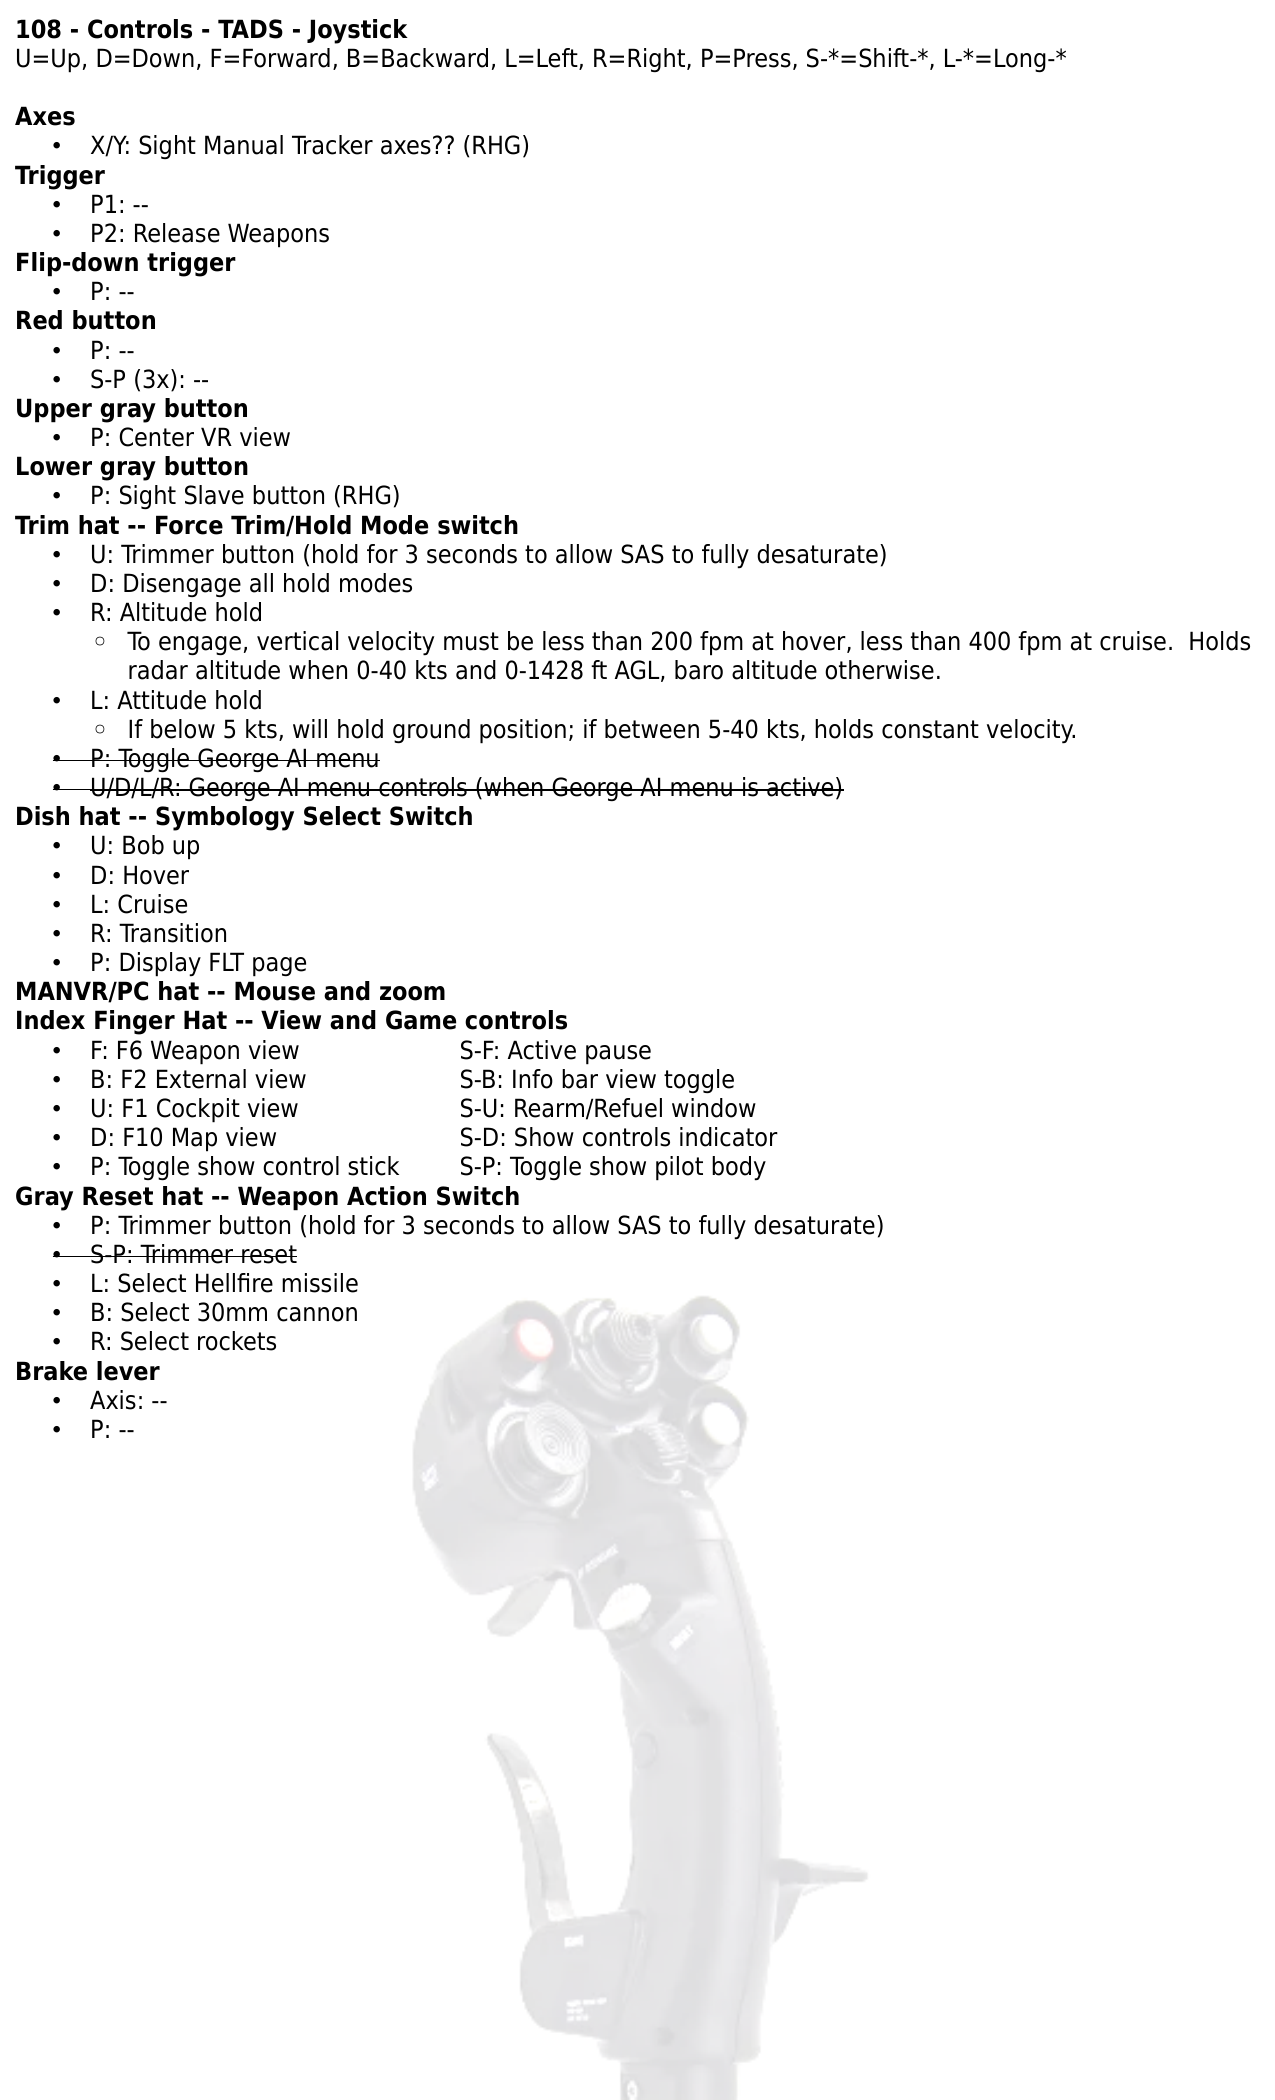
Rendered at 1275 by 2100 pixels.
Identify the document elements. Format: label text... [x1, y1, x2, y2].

list P: Sight Slave button (RHG) [52, 482, 1260, 511]
list To engage, vertical velocity must be less than 200 fpm at hover, less than 400 fpm at cruise. Holds radar altitude when 0-40 kts and 0-1428 ft AGL, baro altitude otherwise. [90, 627, 1260, 686]
list [887, 1386, 1260, 1415]
list P: Toggle show control stick S-P: Toggle show pilot body [52, 1152, 1260, 1182]
list X/Y: Sight Manual Tracker axes?? (RHG) [52, 132, 1260, 161]
text Upper gray button [15, 394, 1260, 423]
list L: Attitude hold [52, 686, 1260, 715]
text Red button [15, 307, 1260, 336]
list P: Trimmer button (hold for 3 seconds to allow SAS to fully desaturate) [52, 1211, 1260, 1240]
list P: -- [52, 336, 1260, 365]
text Axes [15, 102, 1260, 132]
list D: F10 Map view S-D: Show controls indicator [52, 1123, 1260, 1152]
list S-P (3x): -- [52, 365, 1260, 394]
list P: Toggle George AI menu [52, 744, 1260, 773]
list [887, 1298, 1260, 1327]
list U: Bob up [52, 832, 1260, 861]
list U: F1 Cockpit view S-U: Rearm/Refuel window [52, 1094, 1260, 1123]
list P: -- [52, 1415, 388, 1444]
list U: Trimmer button (hold for 3 seconds to allow SAS to fully desaturate) [52, 540, 1260, 569]
text Trigger [15, 161, 1260, 190]
text U=Up, D=Down, F=Forward, B=Backward, L=Left, R=Right, P=Press, S-*=Shift-*, L-*=Long-* [15, 44, 1260, 73]
list D: Hover [52, 861, 1260, 890]
list F: F6 Weapon view S-F: Active pause [52, 1036, 1260, 1065]
text [887, 1357, 1260, 1386]
list R: Select rockets [52, 1327, 388, 1357]
list P1: -- [52, 190, 1260, 219]
list R: Transition [52, 919, 1260, 948]
text Flip-down trigger [15, 248, 1260, 277]
list L: Cruise [52, 890, 1260, 919]
list [887, 1327, 1260, 1357]
list R: Altitude hold [52, 598, 1260, 627]
text Trim hat -- Force Trim/Hold Mode switch [15, 511, 1260, 540]
list S-P: Trimmer reset [52, 1240, 1260, 1269]
list P2: Release Weapons [52, 219, 1260, 248]
list P: Display FLT page [52, 948, 1260, 977]
list Axis: -- [52, 1386, 388, 1415]
list P: -- [52, 277, 1260, 307]
list L: Select Hellfire missile [52, 1269, 1260, 1298]
list B: Select 30mm cannon [52, 1298, 388, 1327]
list U/D/L/R: George AI menu controls (when George AI menu is active) [52, 773, 1260, 802]
text MANVR/PC hat -- Mouse and zoom [15, 977, 1260, 1007]
list [887, 1415, 1260, 1444]
list If below 5 kts, will hold ground position; if between 5-40 kts, holds constant velocity. [90, 715, 1260, 744]
text Index Finger Hat -- View and Game controls [15, 1007, 1260, 1036]
text Gray Reset hat -- Weapon Action Switch [15, 1182, 1260, 1211]
list D: Disengage all hold modes [52, 569, 1260, 598]
list B: F2 External view S-B: Info bar view toggle [52, 1065, 1260, 1094]
text 108 - Controls - TADS - Joystick [15, 15, 1260, 44]
text Brake lever [15, 1357, 388, 1386]
text Dish hat -- Symbology Select Switch [15, 802, 1260, 832]
list P: Center VR view [52, 423, 1260, 452]
text Lower gray button [15, 452, 1260, 482]
